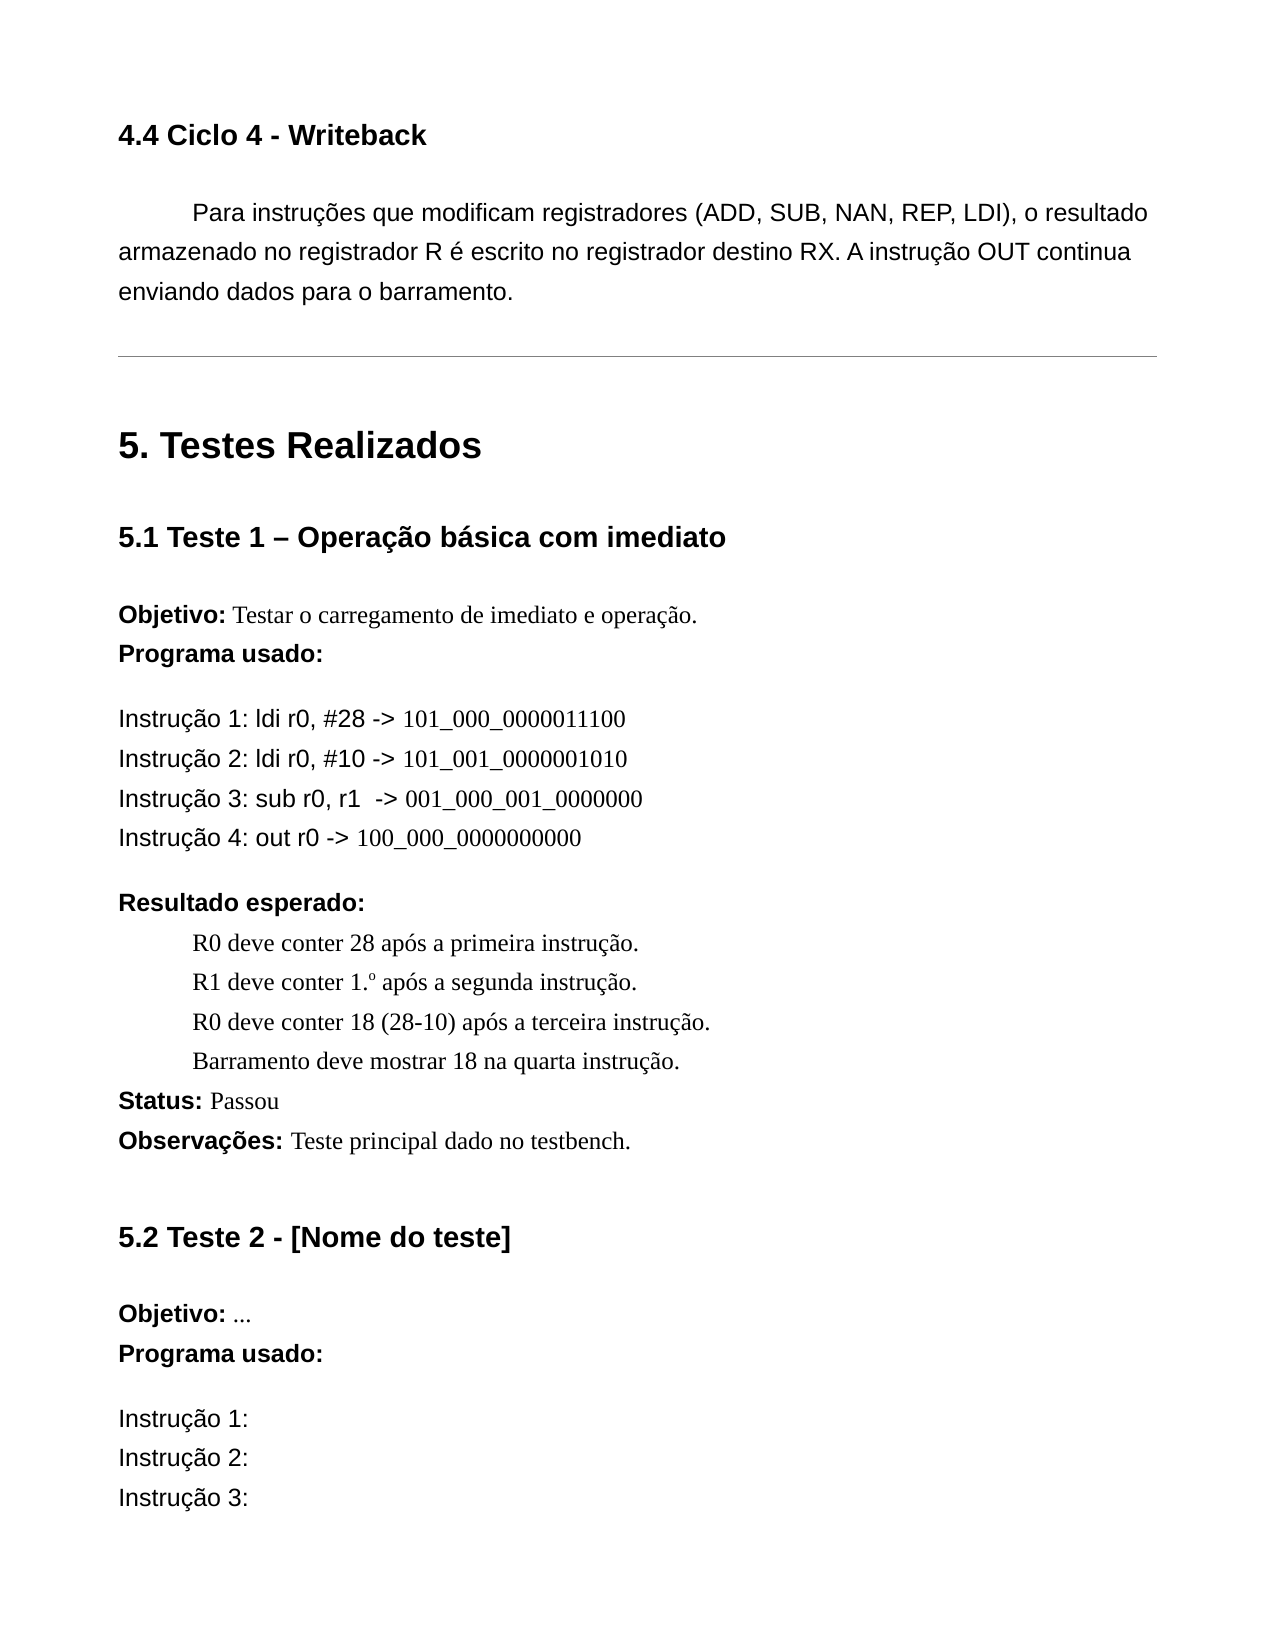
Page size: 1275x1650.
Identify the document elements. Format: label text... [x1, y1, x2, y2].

text Objetivo: ... Programa usado: [118, 1299, 1157, 1368]
subtitle 5. Testes Realizados [118, 423, 1157, 466]
text Instrução 2: Instrução 3: [118, 1443, 1157, 1511]
subtitle 4.4 Ciclo 4 - Writeback [118, 118, 1157, 152]
text Objetivo: Testar o carregamento de imediato e operação. Programa usado: [118, 600, 1157, 668]
text Resultado esperado: R0 deve conter 28 após a primeira instrução. R1 deve conter 1.o após a segunda instrução. R0 deve conter 18 (28-10) após a terceira instrução. Barramento deve mostrar 18 na quarta instrução. Status: Passou Observações: Teste principal dado no testbench. [118, 888, 1157, 1154]
subtitle 5.2 Teste 2 - [Nome do teste] [118, 1220, 1157, 1253]
text Instrução 1: [118, 1403, 1157, 1432]
text Instrução 1: ldi r0, #28 -> 101_000_0000011100 [118, 704, 1157, 733]
text Instrução 2: ldi r0, #10 -> 101_001_0000001010 Instrução 3: sub r0, r1 -> 001_000_001_0000000 Instrução 4: out r0 -> 100_000_0000000000 [118, 744, 1157, 852]
subtitle 5.1 Teste 1 – Operação básica com imediato [118, 520, 1157, 554]
text Para instruções que modificam registradores (ADD, SUB, NAN, REP, LDI), o resultado armazenado no registrador R é escrito no registrador destino RX. A instrução OUT continua enviando dados para o barramento. [118, 198, 1157, 306]
